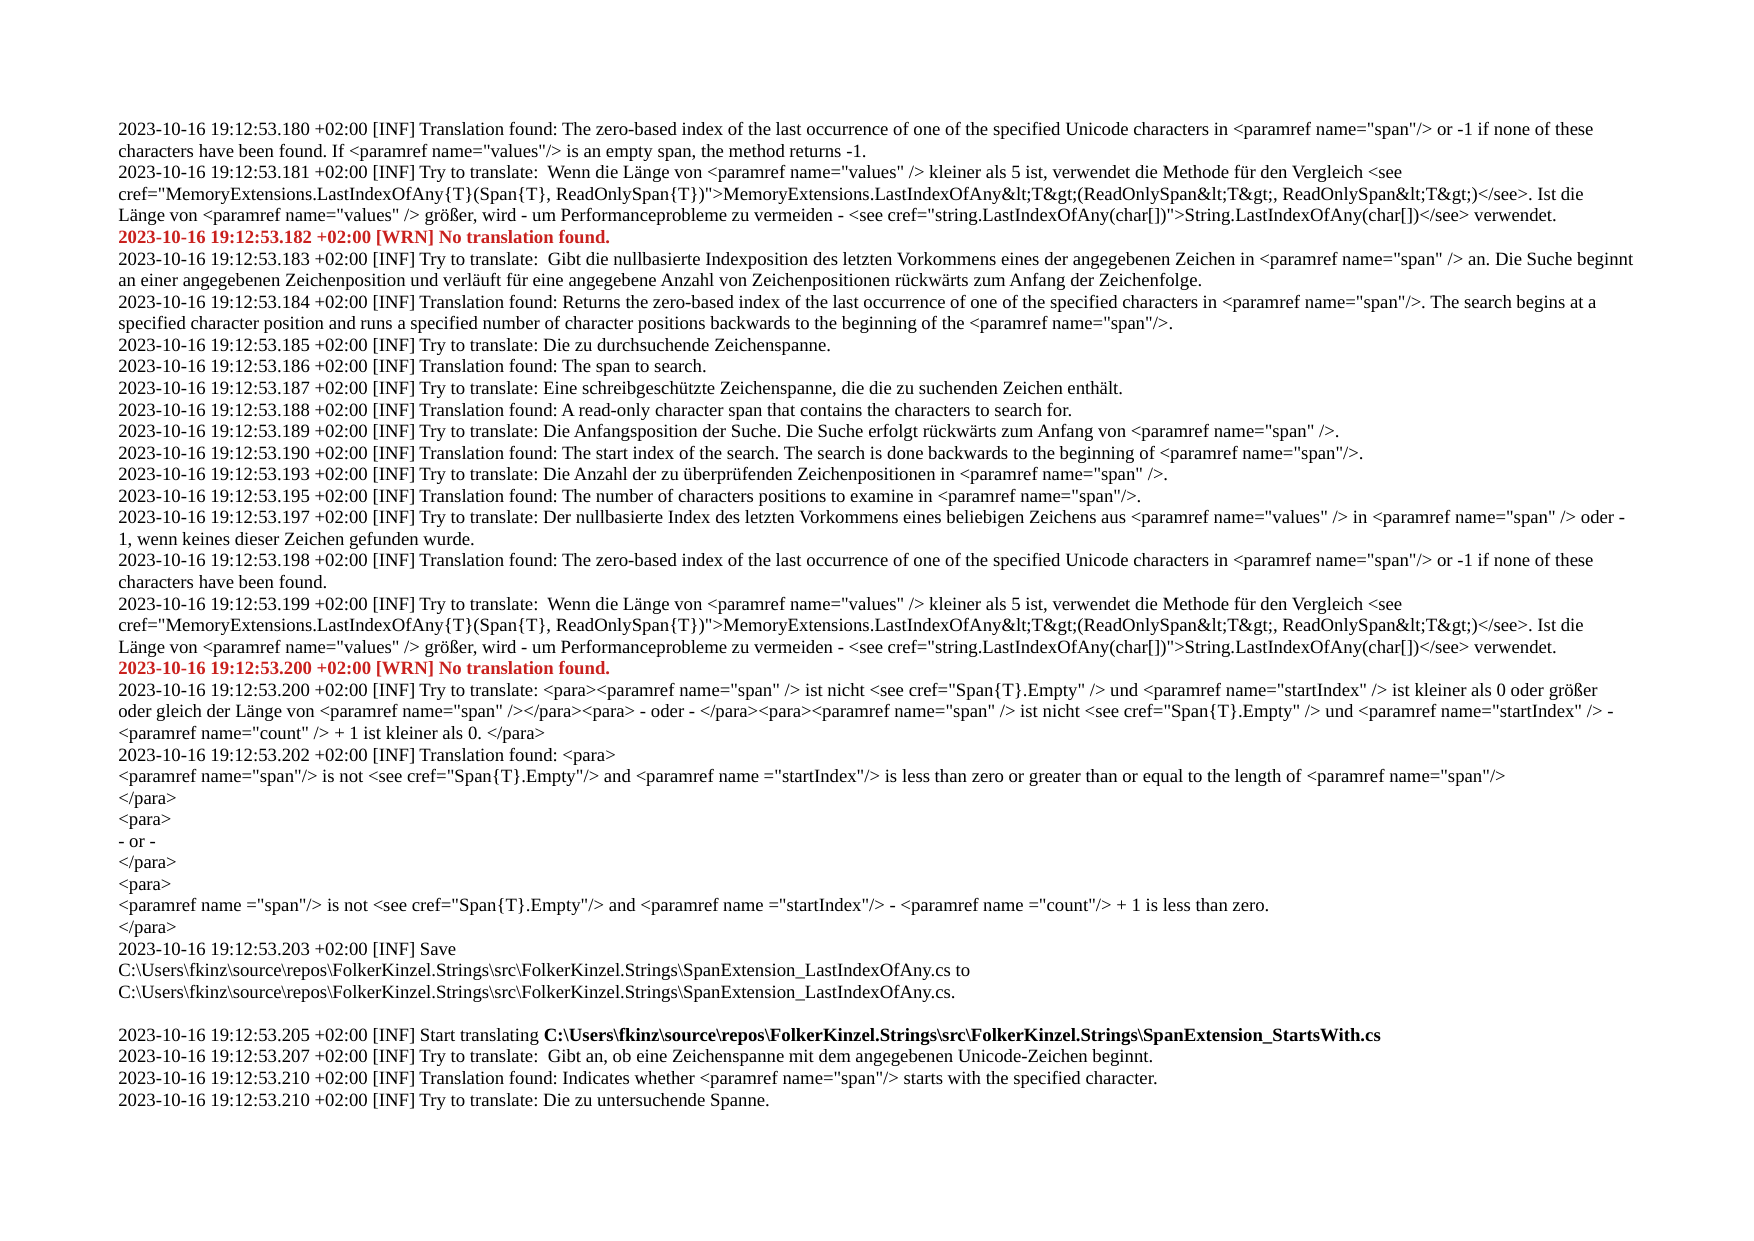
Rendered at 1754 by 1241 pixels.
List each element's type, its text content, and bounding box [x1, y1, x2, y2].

text 2023-10-16 19:12:53.200 +02:00 [WRN] No translation found. [118, 657, 1636, 679]
text 2023-10-16 19:12:53.180 +02:00 [INF] Translation found: The zero-based index of the last occurrence of one of the specified Unicode characters in <paramref name="span"/> or -1 if none of these characters have been found. If <paramref name="values"/> is an empty span, the method returns -1. [118, 118, 1636, 161]
text 2023-10-16 19:12:53.203 +02:00 [INF] Save C:\Users\fkinz\source\repos\FolkerKinzel.Strings\src\FolkerKinzel.Strings\SpanExtension_LastIndexOfAny.cs to C:\Users\fkinz\source\repos\FolkerKinzel.Strings\src\FolkerKinzel.Strings\SpanExtension_LastIndexOfAny.cs. [118, 937, 1636, 1002]
text 2023-10-16 19:12:53.181 +02:00 [INF] Try to translate: Wenn die Länge von <paramref name="values" /> kleiner als 5 ist, verwendet die Methode für den Vergleich <see cref="MemoryExtensions.LastIndexOfAny{T}(Span{T}, ReadOnlySpan{T})">MemoryExtensions.LastIndexOfAny&lt;T&gt;(ReadOnlySpan&lt;T&gt;, ReadOnlySpan&lt;T&gt;)</see>. Ist die Länge von <paramref name="values" /> größer, wird - um Performanceprobleme zu vermeiden - <see cref="string.LastIndexOfAny(char[])">String.LastIndexOfAny(char[])</see> verwendet. [118, 161, 1636, 226]
text 2023-10-16 19:12:53.195 +02:00 [INF] Translation found: The number of characters positions to examine in <paramref name="span"/>. [118, 485, 1636, 506]
text 2023-10-16 19:12:53.193 +02:00 [INF] Try to translate: Die Anzahl der zu überprüfenden Zeichenpositionen in <paramref name="span" />. [118, 463, 1636, 485]
text 2023-10-16 19:12:53.188 +02:00 [INF] Translation found: A read-only character span that contains the characters to search for. [118, 398, 1636, 420]
text 2023-10-16 19:12:53.182 +02:00 [WRN] No translation found. [118, 226, 1636, 247]
text 2023-10-16 19:12:53.200 +02:00 [INF] Try to translate: <para><paramref name="span" /> ist nicht <see cref="Span{T}.Empty" /> und <paramref name="startIndex" /> ist kleiner als 0 oder größer oder gleich der Länge von <paramref name="span" /></para><para> - oder - </para><para><paramref name="span" /> ist nicht <see cref="Span{T}.Empty" /> und <paramref name="startIndex" /> - <paramref name="count" /> + 1 ist kleiner als 0. </para> [118, 679, 1636, 743]
text 2023-10-16 19:12:53.190 +02:00 [INF] Translation found: The start index of the search. The search is done backwards to the beginning of <paramref name="span"/>. [118, 442, 1636, 463]
text 2023-10-16 19:12:53.189 +02:00 [INF] Try to translate: Die Anfangsposition der Suche. Die Suche erfolgt rückwärts zum Anfang von <paramref name="span" />. [118, 420, 1636, 442]
text 2023-10-16 19:12:53.207 +02:00 [INF] Try to translate: Gibt an, ob eine Zeichenspanne mit dem angegebenen Unicode-Zeichen beginnt. [118, 1045, 1636, 1067]
text 2023-10-16 19:12:53.202 +02:00 [INF] Translation found: <para> <paramref name="span"/> is not <see cref="Span{T}.Empty"/> and <paramref name ="startIndex"/> is less than zero or greater than or equal to the length of <paramref name="span"/> </para> <para> - or - </para> <para> <paramref name ="span"/> is not <see cref="Span{T}.Empty"/> and <paramref name ="startIndex"/> - <paramref name ="count"/> + 1 is less than zero. </para> [118, 743, 1636, 937]
text 2023-10-16 19:12:53.210 +02:00 [INF] Translation found: Indicates whether <paramref name="span"/> starts with the specified character. [118, 1067, 1636, 1088]
text 2023-10-16 19:12:53.205 +02:00 [INF] Start translating C:\Users\fkinz\source\repos\FolkerKinzel.Strings\src\FolkerKinzel.Strings\SpanExtension_StartsWith.cs [118, 1024, 1636, 1045]
text 2023-10-16 19:12:53.183 +02:00 [INF] Try to translate: Gibt die nullbasierte Indexposition des letzten Vorkommens eines der angegebenen Zeichen in <paramref name="span" /> an. Die Suche beginnt an einer angegebenen Zeichenposition und verläuft für eine angegebene Anzahl von Zeichenpositionen rückwärts zum Anfang der Zeichenfolge. [118, 247, 1636, 291]
text 2023-10-16 19:12:53.198 +02:00 [INF] Translation found: The zero-based index of the last occurrence of one of the specified Unicode characters in <paramref name="span"/> or -1 if none of these characters have been found. [118, 549, 1636, 592]
text 2023-10-16 19:12:53.186 +02:00 [INF] Translation found: The span to search. [118, 355, 1636, 377]
text 2023-10-16 19:12:53.185 +02:00 [INF] Try to translate: Die zu durchsuchende Zeichenspanne. [118, 334, 1636, 355]
text 2023-10-16 19:12:53.197 +02:00 [INF] Try to translate: Der nullbasierte Index des letzten Vorkommens eines beliebigen Zeichens aus <paramref name="values" /> in <paramref name="span" /> oder -1, wenn keines dieser Zeichen gefunden wurde. [118, 506, 1636, 549]
text 2023-10-16 19:12:53.184 +02:00 [INF] Translation found: Returns the zero-based index of the last occurrence of one of the specified characters in <paramref name="span"/>. The search begins at a specified character position and runs a specified number of character positions backwards to the beginning of the <paramref name="span"/>. [118, 291, 1636, 334]
text 2023-10-16 19:12:53.210 +02:00 [INF] Try to translate: Die zu untersuchende Spanne. [118, 1088, 1636, 1110]
text 2023-10-16 19:12:53.187 +02:00 [INF] Try to translate: Eine schreibgeschützte Zeichenspanne, die die zu suchenden Zeichen enthält. [118, 377, 1636, 398]
text 2023-10-16 19:12:53.199 +02:00 [INF] Try to translate: Wenn die Länge von <paramref name="values" /> kleiner als 5 ist, verwendet die Methode für den Vergleich <see cref="MemoryExtensions.LastIndexOfAny{T}(Span{T}, ReadOnlySpan{T})">MemoryExtensions.LastIndexOfAny&lt;T&gt;(ReadOnlySpan&lt;T&gt;, ReadOnlySpan&lt;T&gt;)</see>. Ist die Länge von <paramref name="values" /> größer, wird - um Performanceprobleme zu vermeiden - <see cref="string.LastIndexOfAny(char[])">String.LastIndexOfAny(char[])</see> verwendet. [118, 592, 1636, 657]
